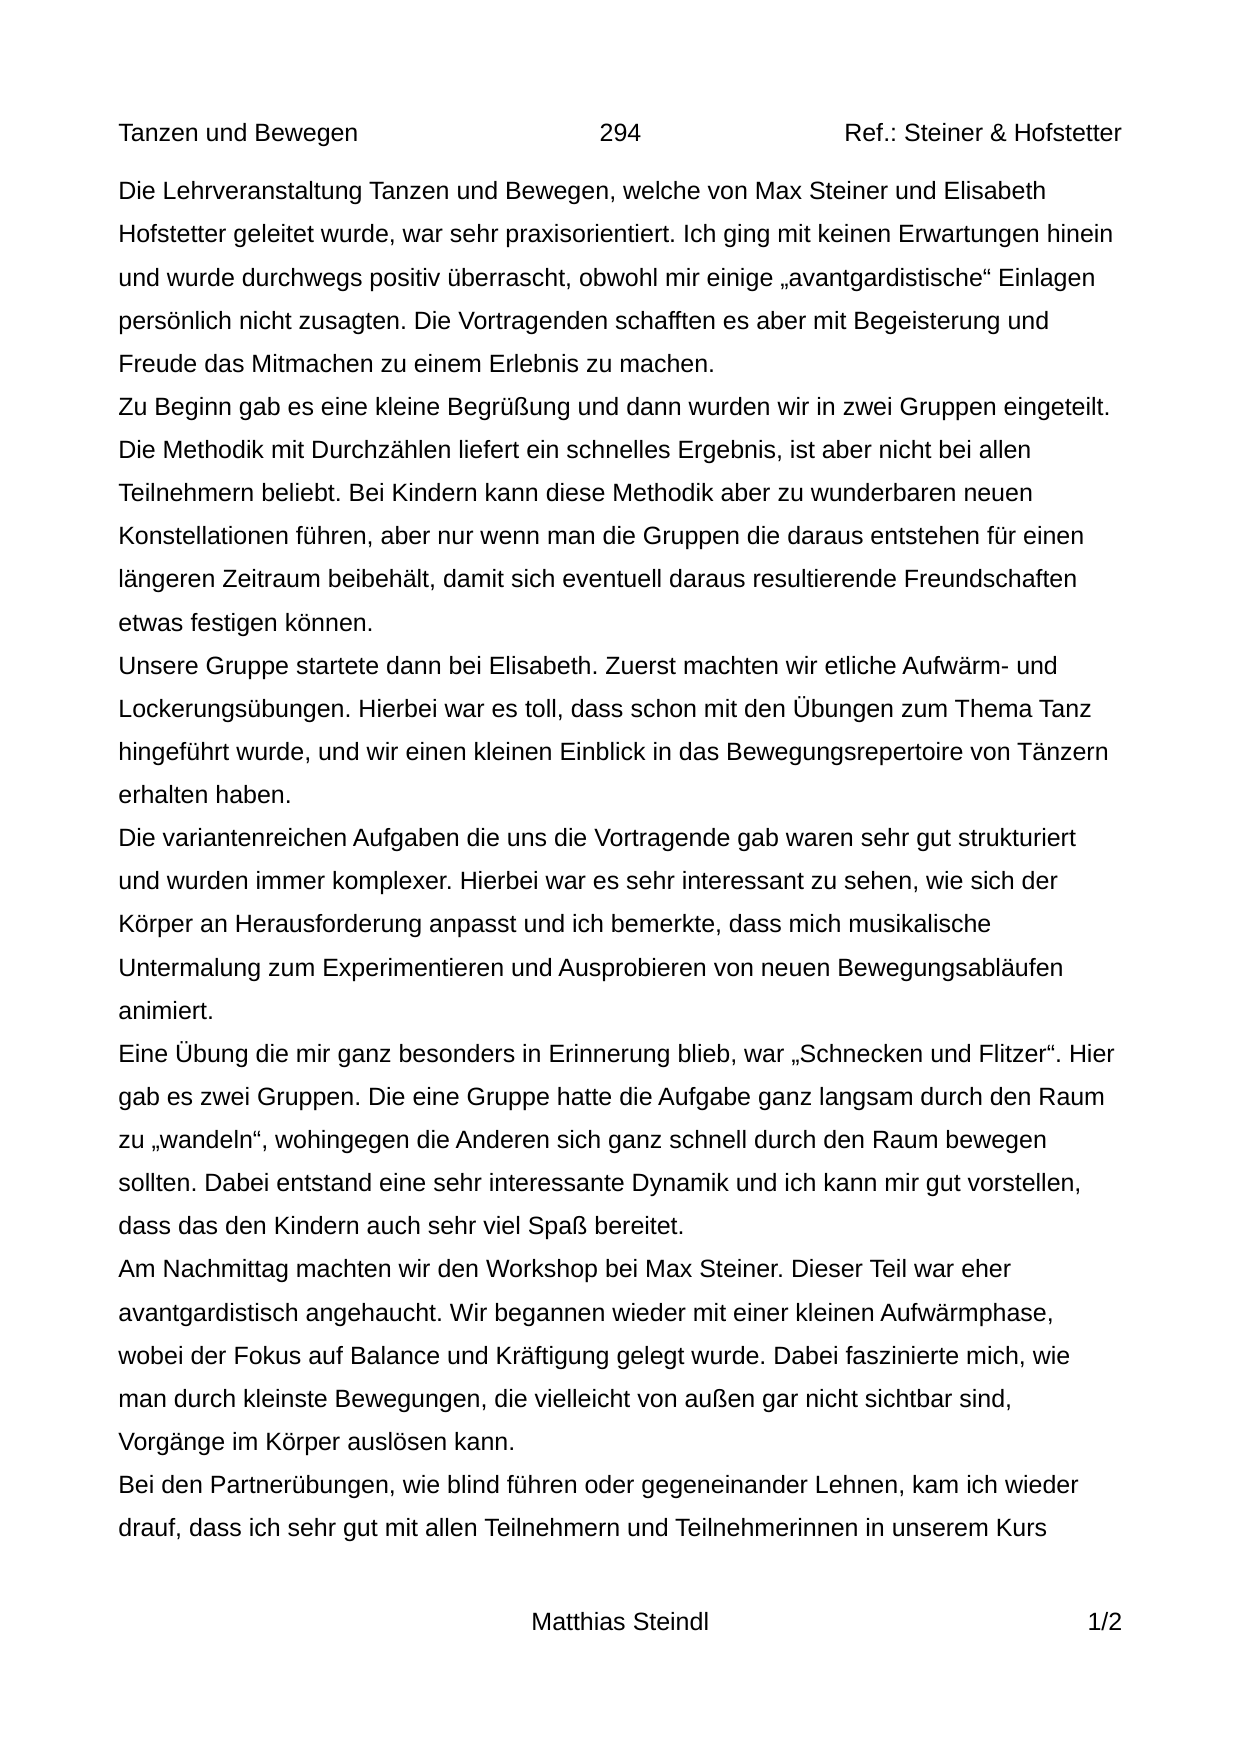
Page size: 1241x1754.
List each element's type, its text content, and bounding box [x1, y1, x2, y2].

text Zu Beginn gab es eine kleine Begrüßung und dann wurden wir in zwei Gruppen eingeteilt. Die Methodik mit Durchzählen liefert ein schnelles Ergebnis, ist aber nicht bei allen Teilnehmern beliebt. Bei Kindern kann diese Methodik aber zu wunderbaren neuen Konstellationen führen, aber nur wenn man die Gruppen die daraus entstehen für einen längeren Zeitraum beibehält, damit sich eventuell daraus resultierende Freundschaften etwas festigen können. [118, 392, 1122, 636]
text Unsere Gruppe startete dann bei Elisabeth. Zuerst machten wir etliche Aufwärm- und Lockerungsübungen. Hierbei war es toll, dass schon mit den Übungen zum Thema Tanz hingeführt wurde, und wir einen kleinen Einblick in das Bewegungsrepertoire von Tänzern erhalten haben. [118, 651, 1122, 809]
text Am Nachmittag machten wir den Workshop bei Max Steiner. Dieser Teil war eher avantgardistisch angehaucht. Wir begannen wieder mit einer kleinen Aufwärmphase, wobei der Fokus auf Balance und Kräftigung gelegt wurde. Dabei faszinierte mich, wie man durch kleinste Bewegungen, die vielleicht von außen gar nicht sichtbar sind, Vorgänge im Körper auslösen kann. [118, 1254, 1122, 1456]
text Die Lehrveranstaltung Tanzen und Bewegen, welche von Max Steiner und Elisabeth Hofstetter geleitet wurde, war sehr praxisorientiert. Ich ging mit keinen Erwartungen hinein und wurde durchwegs positiv überrascht, obwohl mir einige „avantgardistische“ Einlagen persönlich nicht zusagten. Die Vortragenden schafften es aber mit Begeisterung und Freude das Mitmachen zu einem Erlebnis zu machen. [118, 176, 1122, 378]
text Die variantenreichen Aufgaben die uns die Vortragende gab waren sehr gut strukturiert und wurden immer komplexer. Hierbei war es sehr interessant zu sehen, wie sich der Körper an Herausforderung anpasst und ich bemerkte, dass mich musikalische Untermalung zum Experimentieren und Ausprobieren von neuen Bewegungsabläufen animiert. [118, 823, 1122, 1024]
text Eine Übung die mir ganz besonders in Erinnerung blieb, war „Schnecken und Flitzer“. Hier gab es zwei Gruppen. Die eine Gruppe hatte die Aufgabe ganz langsam durch den Raum zu „wandeln“, wohingegen die Anderen sich ganz schnell durch den Raum bewegen sollten. Dabei entstand eine sehr interessante Dynamik und ich kann mir gut vorstellen, dass das den Kindern auch sehr viel Spaß bereitet. [118, 1039, 1122, 1240]
text Bei den Partnerübungen, wie blind führen oder gegeneinander Lehnen, kam ich wieder drauf, dass ich sehr gut mit allen Teilnehmern und Teilnehmerinnen in unserem Kurs [118, 1470, 1122, 1542]
